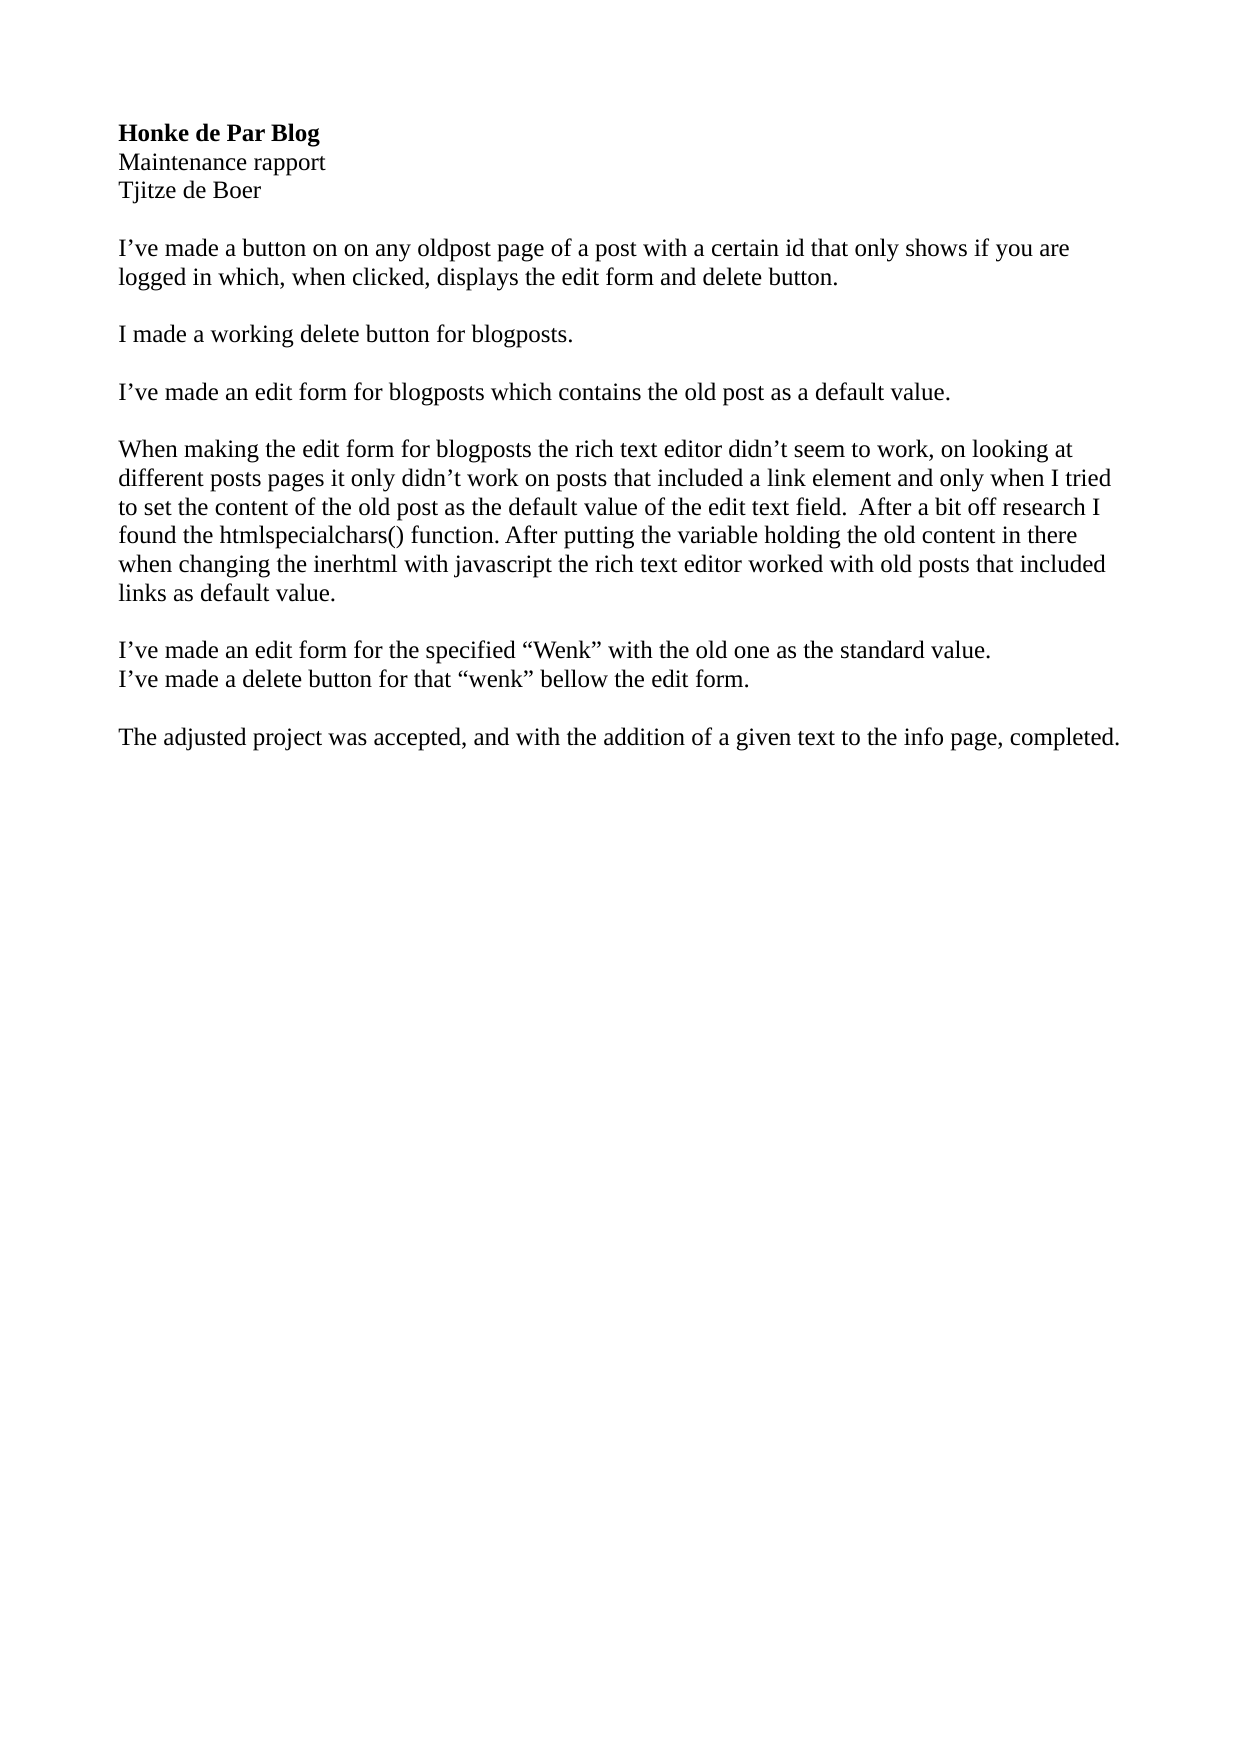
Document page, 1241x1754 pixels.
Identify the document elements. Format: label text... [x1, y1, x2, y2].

text When making the edit form for blogposts the rich text editor didn’t seem to work, on looking at different posts pages it only didn’t work on posts that included a link element and only when I tried to set the content of the old post as the default value of the edit text field. After a bit off research I found the htmlspecialchars() function. After putting the variable holding the old content in there when changing the inerhtml with javascript the rich text editor worked with old posts that included links as default value. [118, 434, 1122, 607]
text I’ve made a delete button for that “wenk” bellow the edit form. [118, 664, 1122, 693]
text I made a working delete button for blogposts. [118, 319, 1122, 348]
text I’ve made a button on on any oldpost page of a post with a certain id that only shows if you are logged in which, when clicked, displays the edit form and delete button. [118, 233, 1122, 291]
text The adjusted project was accepted, and with the addition of a given text to the info page, completed. [118, 722, 1122, 751]
text I’ve made an edit form for blogposts which contains the old post as a default value. [118, 377, 1122, 406]
text I’ve made an edit form for the specified “Wenk” with the old one as the standard value. [118, 636, 1122, 664]
text Honke de Par Blog [118, 118, 1122, 147]
text Tjitze de Boer [118, 176, 1122, 204]
text Maintenance rapport [118, 147, 1122, 176]
